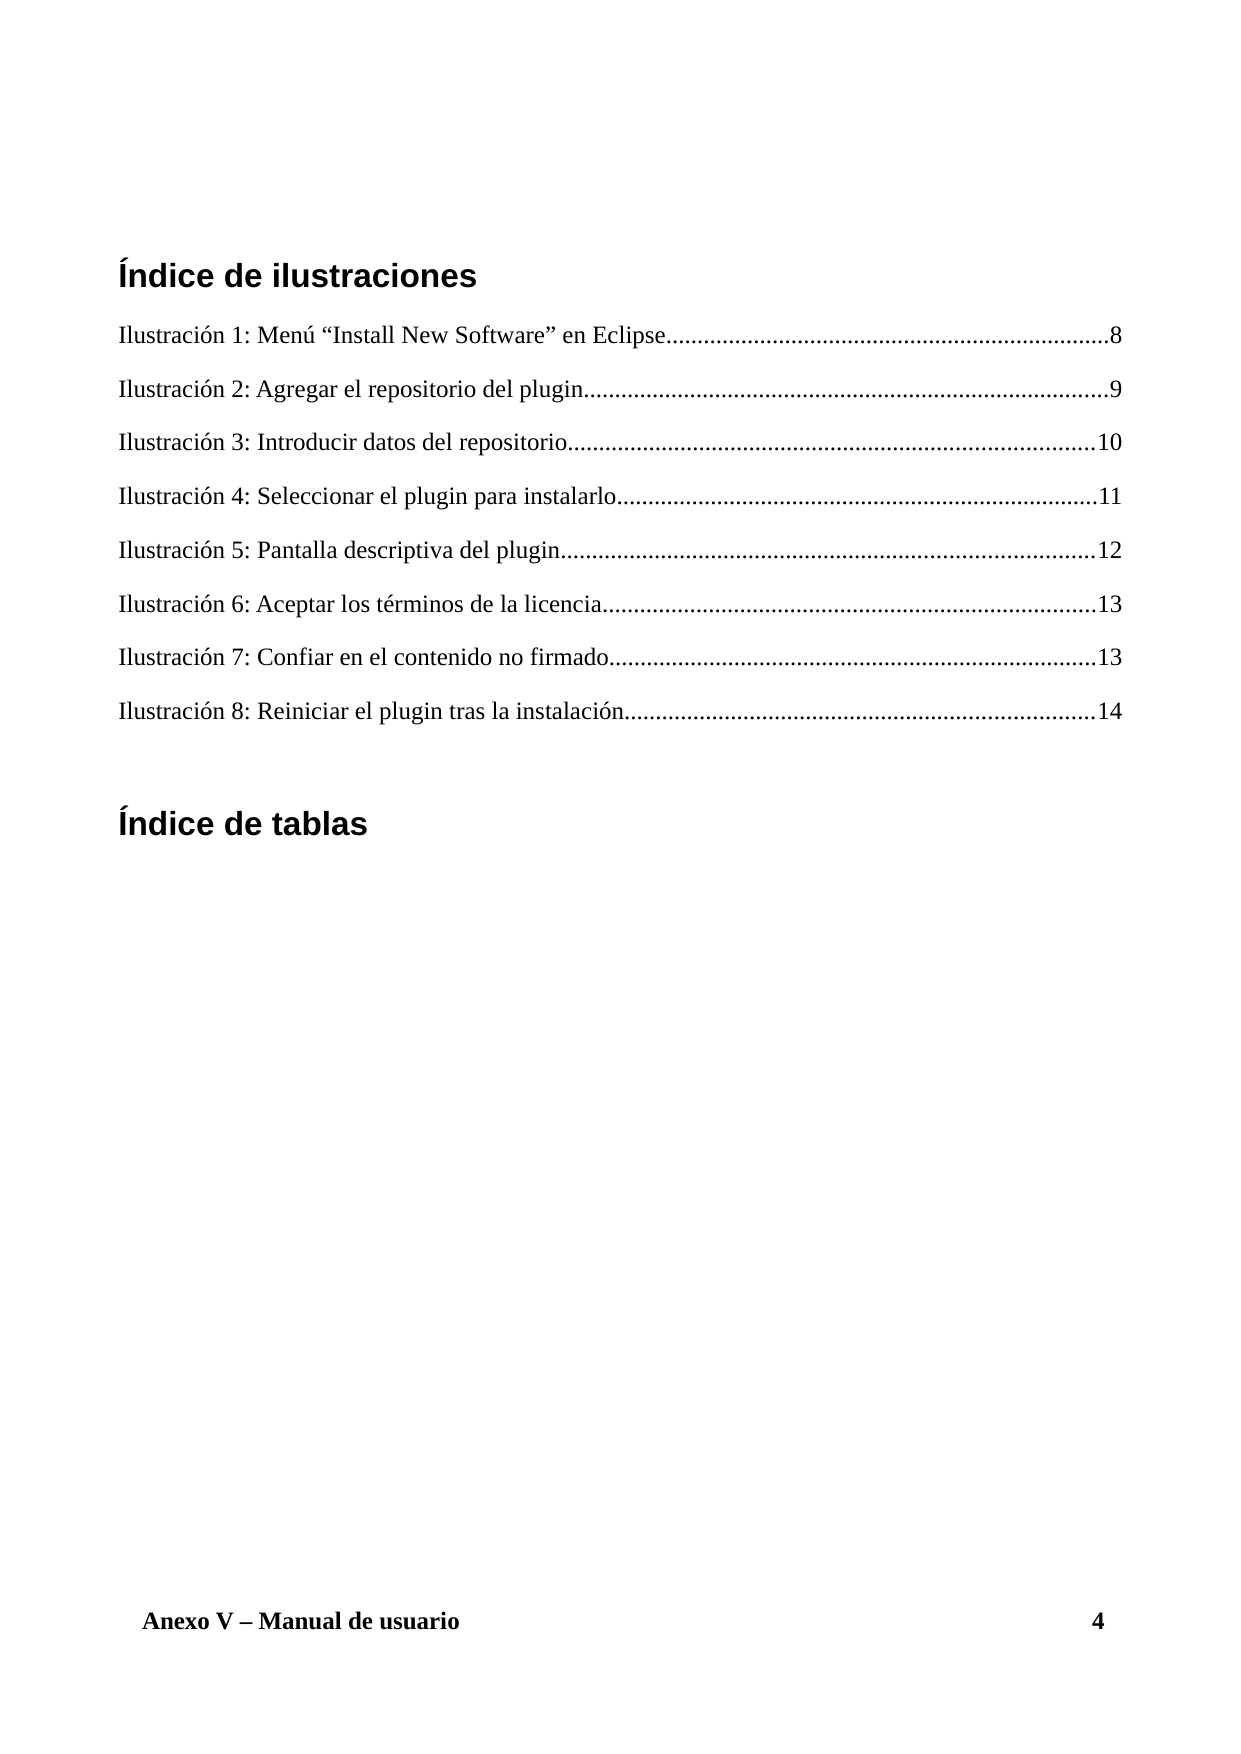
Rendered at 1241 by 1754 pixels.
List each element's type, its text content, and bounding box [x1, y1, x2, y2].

text Ilustración 6: Aceptar los términos de la licencia 13 [118, 589, 1122, 617]
text Ilustración 4: Seleccionar el plugin para instalarlo 11 [118, 481, 1122, 510]
text Ilustración 8: Reiniciar el plugin tras la instalación 14 [118, 696, 1122, 725]
text Ilustración 3: Introducir datos del repositorio 10 [118, 427, 1122, 456]
subtitle Índice de tablas [118, 804, 1122, 843]
text Ilustración 5: Pantalla descriptiva del plugin 12 [118, 535, 1122, 564]
text Ilustración 2: Agregar el repositorio del plugin 9 [118, 374, 1122, 402]
subtitle Índice de ilustraciones [118, 256, 1122, 295]
text Ilustración 1: Menú “Install New Software” en Eclipse 8 [118, 320, 1122, 349]
text Ilustración 7: Confiar en el contenido no firmado. 13 [118, 642, 1122, 671]
